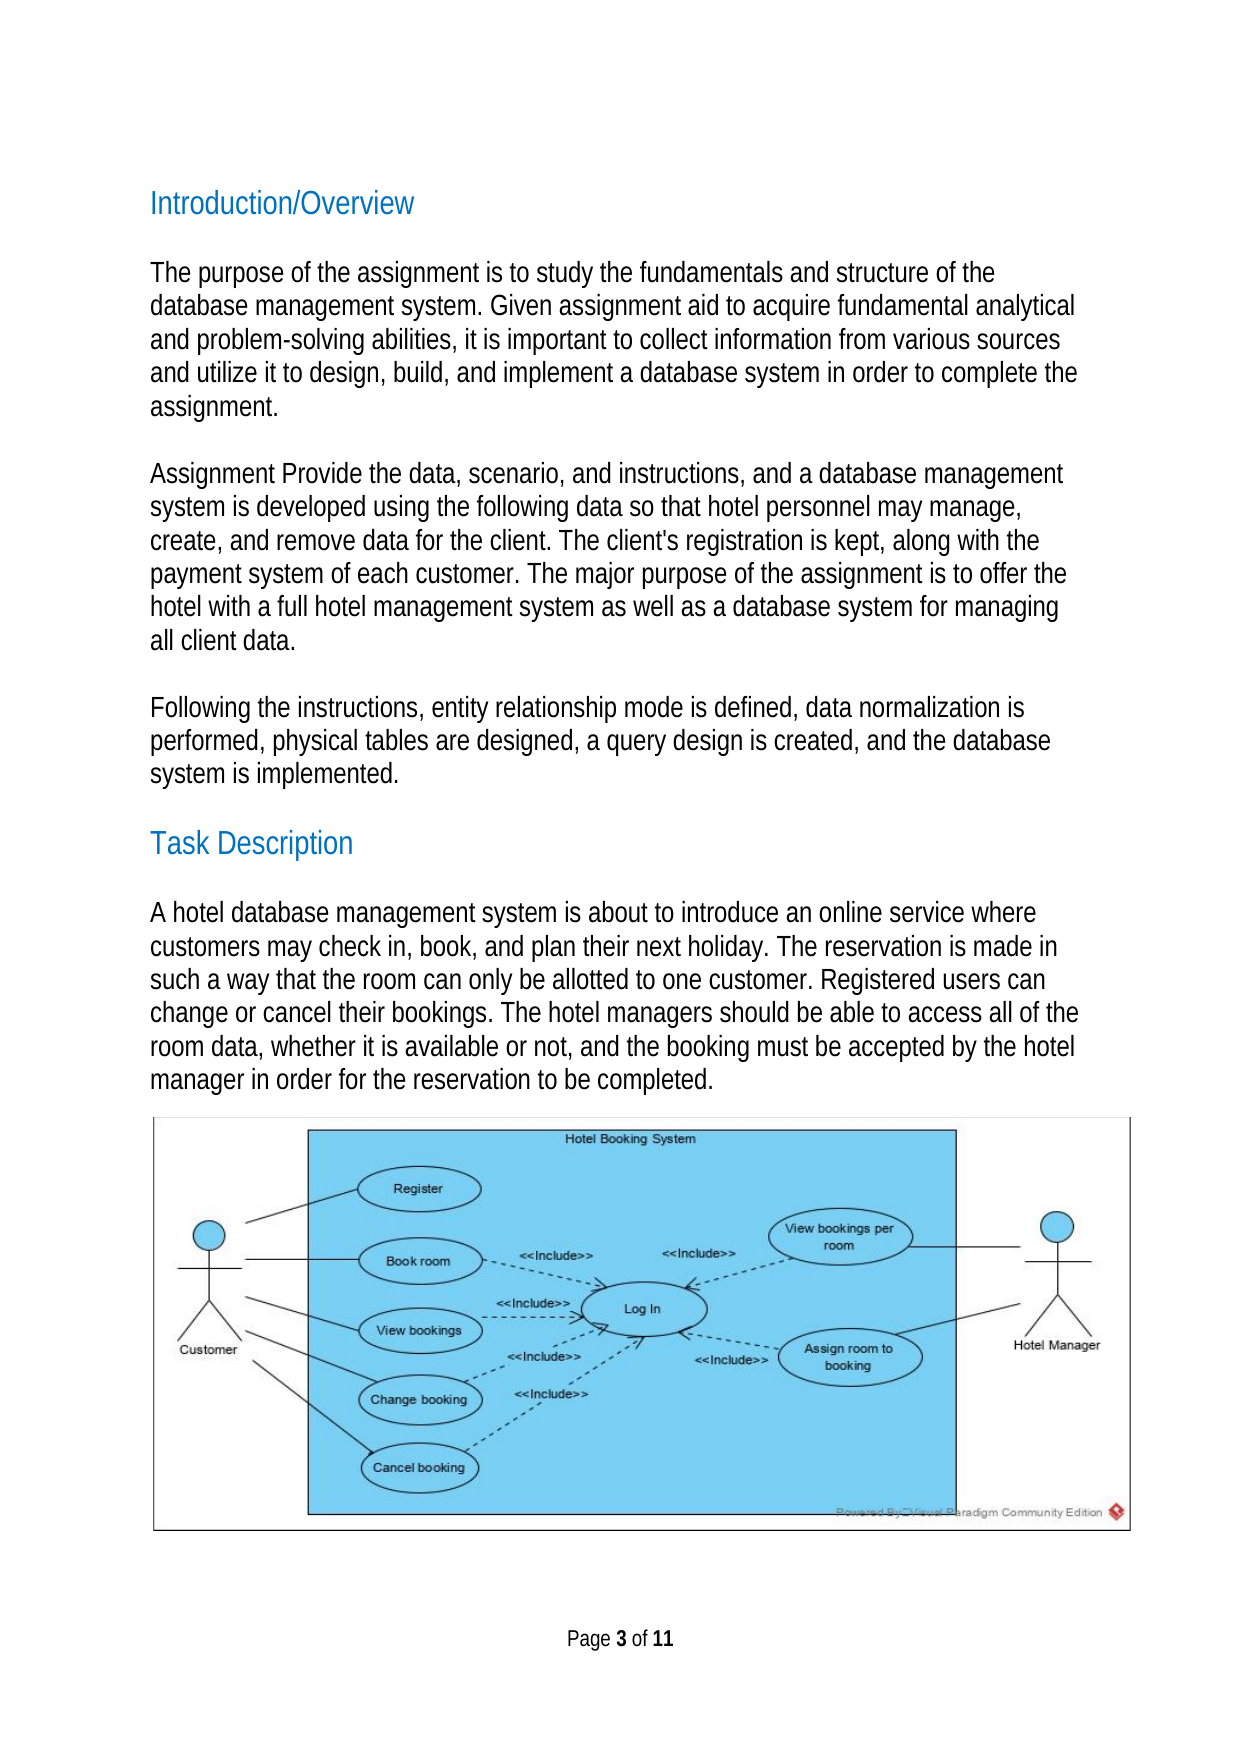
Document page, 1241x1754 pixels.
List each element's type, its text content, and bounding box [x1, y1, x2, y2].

text Task Description [150, 823, 1090, 862]
text A hotel database management system is about to introduce an online service where customers may check in, book, and plan their next holiday. The reservation is made in such a way that the room can only be allotted to one customer. Registered users can change or cancel their bookings. The hotel managers should be able to access all of the room data, whether it is available or not, and the booking must be accepted by the hotel manager in order for the reservation to be completed. [150, 895, 1090, 1096]
text Following the instructions, entity relationship mode is defined, data normalization is performed, physical tables are designed, a query design is created, and the database system is implemented. [150, 690, 1090, 790]
picture [153, 1117, 1131, 1531]
text Introduction/Overview [150, 183, 1090, 222]
text The purpose of the assignment is to study the fundamentals and structure of the database management system. Given assignment aid to acquire fundamental analytical and problem-solving abilities, it is important to collect information from various sources and utilize it to design, build, and implement a database system in order to complete the assignment. [150, 255, 1090, 422]
text Assignment Provide the data, scenario, and instructions, and a database management system is developed using the following data so that hotel personnel may manage, create, and remove data for the client. The client's registration is kept, along with the payment system of each customer. The major purpose of the assignment is to offer the hotel with a full hotel management system as well as a database system for managing all client data. [150, 456, 1090, 656]
